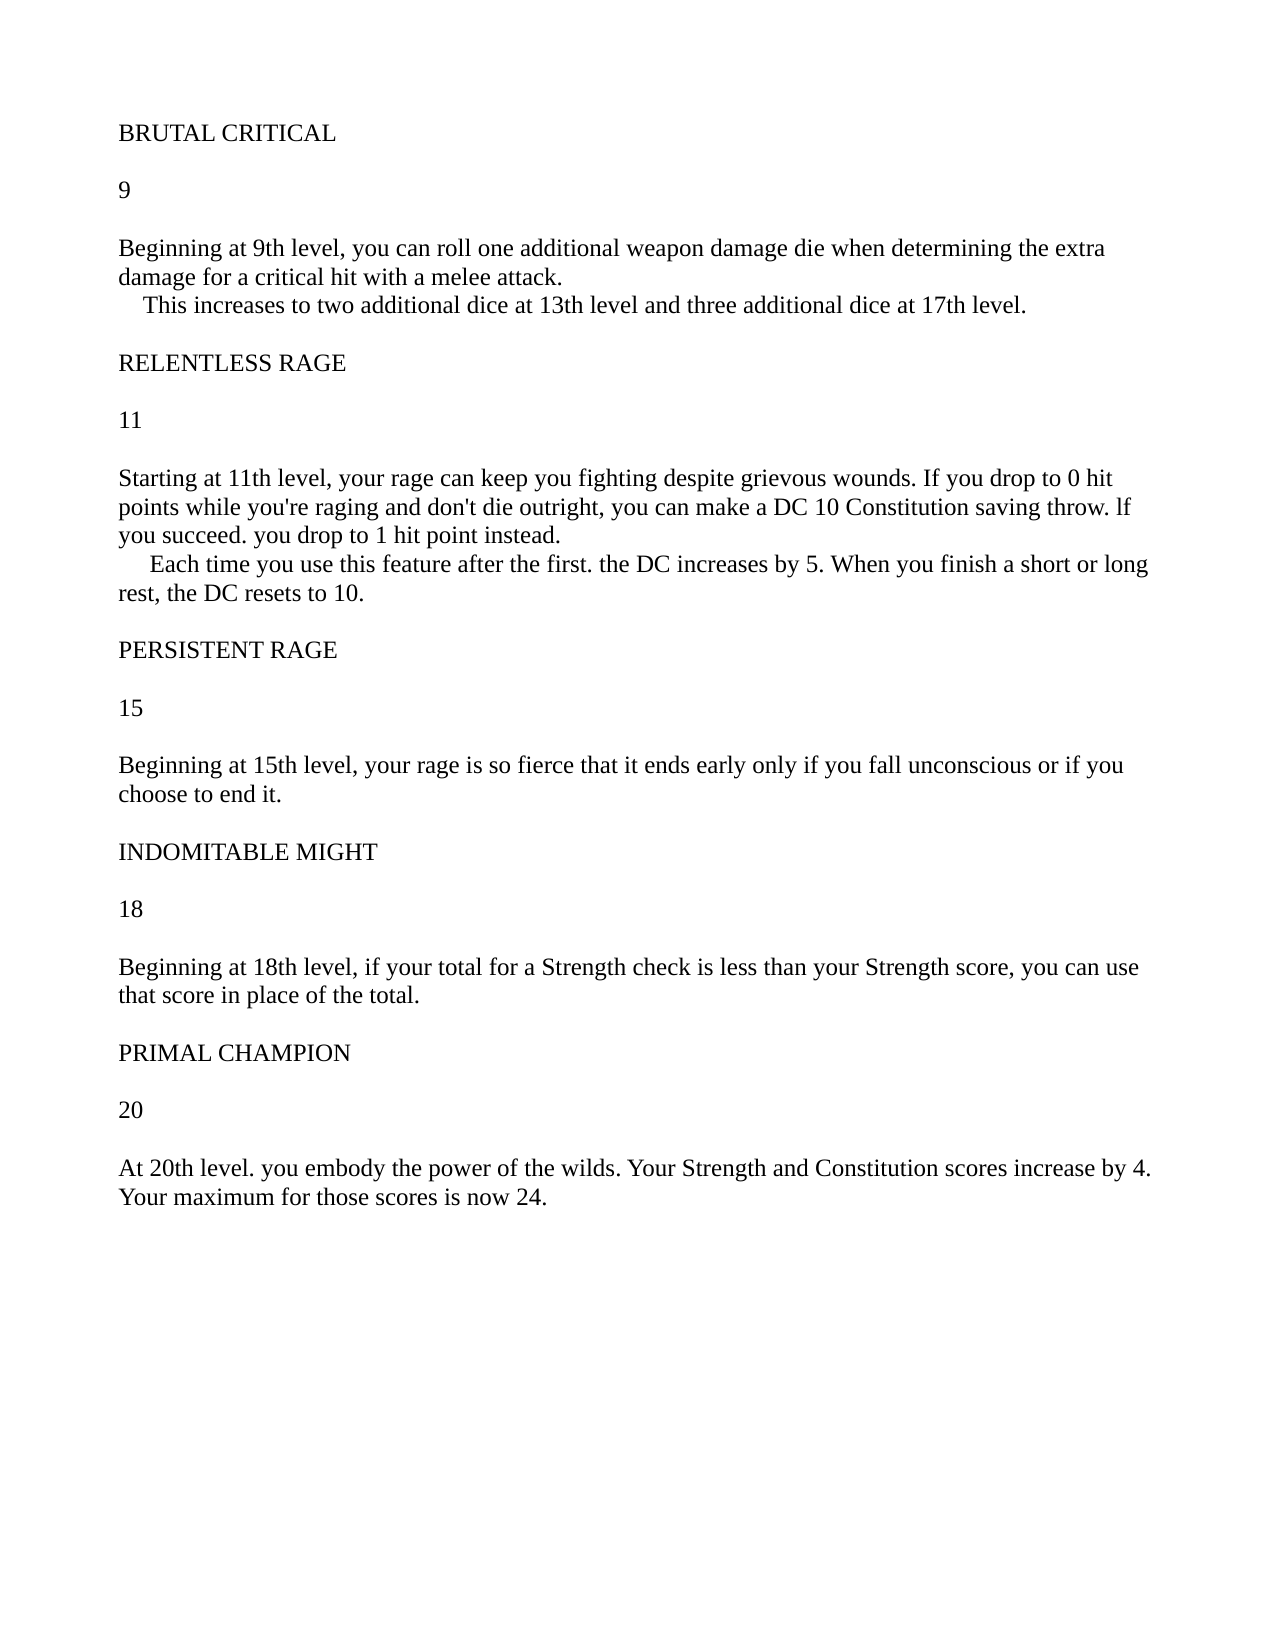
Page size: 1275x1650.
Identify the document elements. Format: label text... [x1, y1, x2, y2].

text 9 [118, 176, 1157, 204]
text Beginning at 18th level, if your total for a Strength check is less than your Strength score, you can use that score in place of the total. [118, 952, 1157, 1009]
text INDOMITABLE MIGHT [118, 837, 1157, 866]
text PERSISTENT RAGE [118, 636, 1157, 664]
text At 20th level. you embody the power of the wilds. Your Strength and Constitution scores increase by 4. Your maximum for those scores is now 24. [118, 1153, 1157, 1211]
text 15 [118, 693, 1157, 722]
text Beginning at 9th level, you can roll one additional weapon damage die when determining the extra damage for a critical hit with a melee attack. [118, 233, 1157, 291]
text BRUTAL CRITICAL [118, 118, 1157, 147]
text 11 [118, 406, 1157, 434]
text PRIMAL CHAMPION [118, 1038, 1157, 1067]
text 20 [118, 1096, 1157, 1124]
text Each time you use this feature after the first. the DC increases by 5. When you finish a short or long rest, the DC resets to 10. [118, 549, 1157, 607]
text This increases to two additional dice at 13th level and three additional dice at 17th level. [118, 291, 1157, 319]
text RELENTLESS RAGE [118, 348, 1157, 377]
text 18 [118, 894, 1157, 923]
text Beginning at 15th level, your rage is so fierce that it ends early only if you fall unconscious or if you choose to end it. [118, 751, 1157, 808]
text Starting at 11th level, your rage can keep you fighting despite grievous wounds. If you drop to 0 hit points while you're raging and don't die outright, you can make a DC 10 Constitution saving throw. lf you succeed. you drop to 1 hit point instead. [118, 463, 1157, 549]
